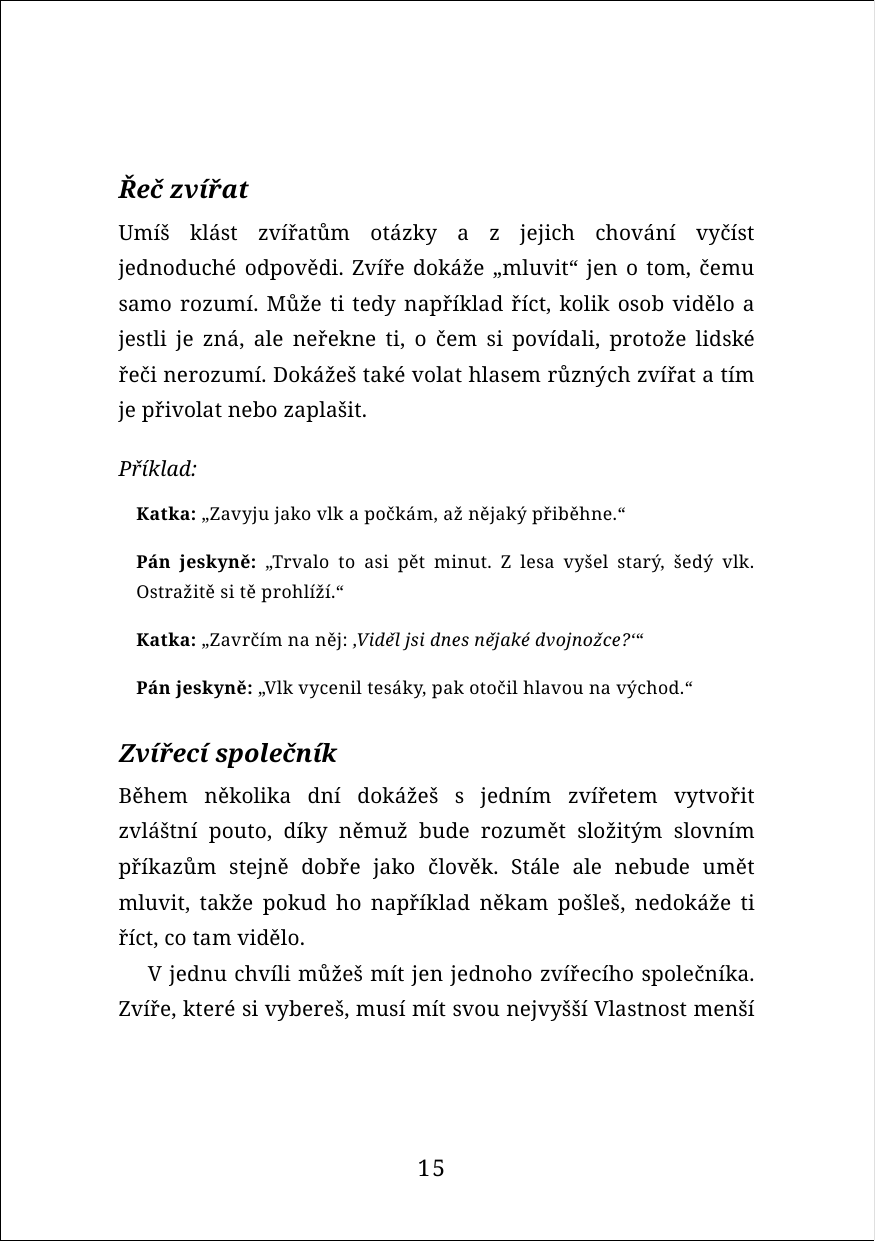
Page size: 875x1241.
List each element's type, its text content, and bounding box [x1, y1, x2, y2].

subtitle Zvířecí společník [118, 735, 756, 769]
text Pán jeskyně: „Vlk vycenil tesáky, pak otočil hlavou na východ.“ [136, 676, 756, 700]
subtitle Řeč zvířat [118, 172, 756, 206]
text Během několika dní dokážeš s jedním zvířetem vytvořit zvláštní pouto, díky němuž bude rozumět složitým slovním příkazům stejně dobře jako člověk. Stále ale nebude umět mluvit, takže pokud ho například někam pošleš, nedokáže ti říct, co tam vidělo. V jednu chvíli můžeš mít jen jednoho zvířecího společníka. Zvíře, které si vybereš, musí mít svou nejvyšší Vlastnost menší [118, 781, 756, 1023]
text Umíš klást zvířatům otázky a z jejich chování vyčíst jednoduché odpovědi. Zvíře dokáže „mluvit“ jen o tom, čemu samo rozumí. Může ti tedy například říct, kolik osob vidělo a jestli je zná, ale neřekne ti, o čem si povídali, protože lidské řeči nerozumí. Dokážeš také volat hlasem různých zvířat a tím je přivolat nebo zaplašit. [118, 218, 756, 424]
text Katka: „Zavrčím na něj: ‚Viděl jsi dnes nějaké dvojnožce?‘“ [136, 628, 756, 652]
text Pán jeskyně: „Trvalo to asi pět minut. Z lesa vyšel starý, šedý vlk. Ostražitě si tě prohlíží.“ [136, 549, 756, 604]
text Katka: „Zavyju jako vlk a počkám, až nějaký přiběhne.“ [136, 502, 756, 526]
text Příklad: [118, 454, 756, 483]
